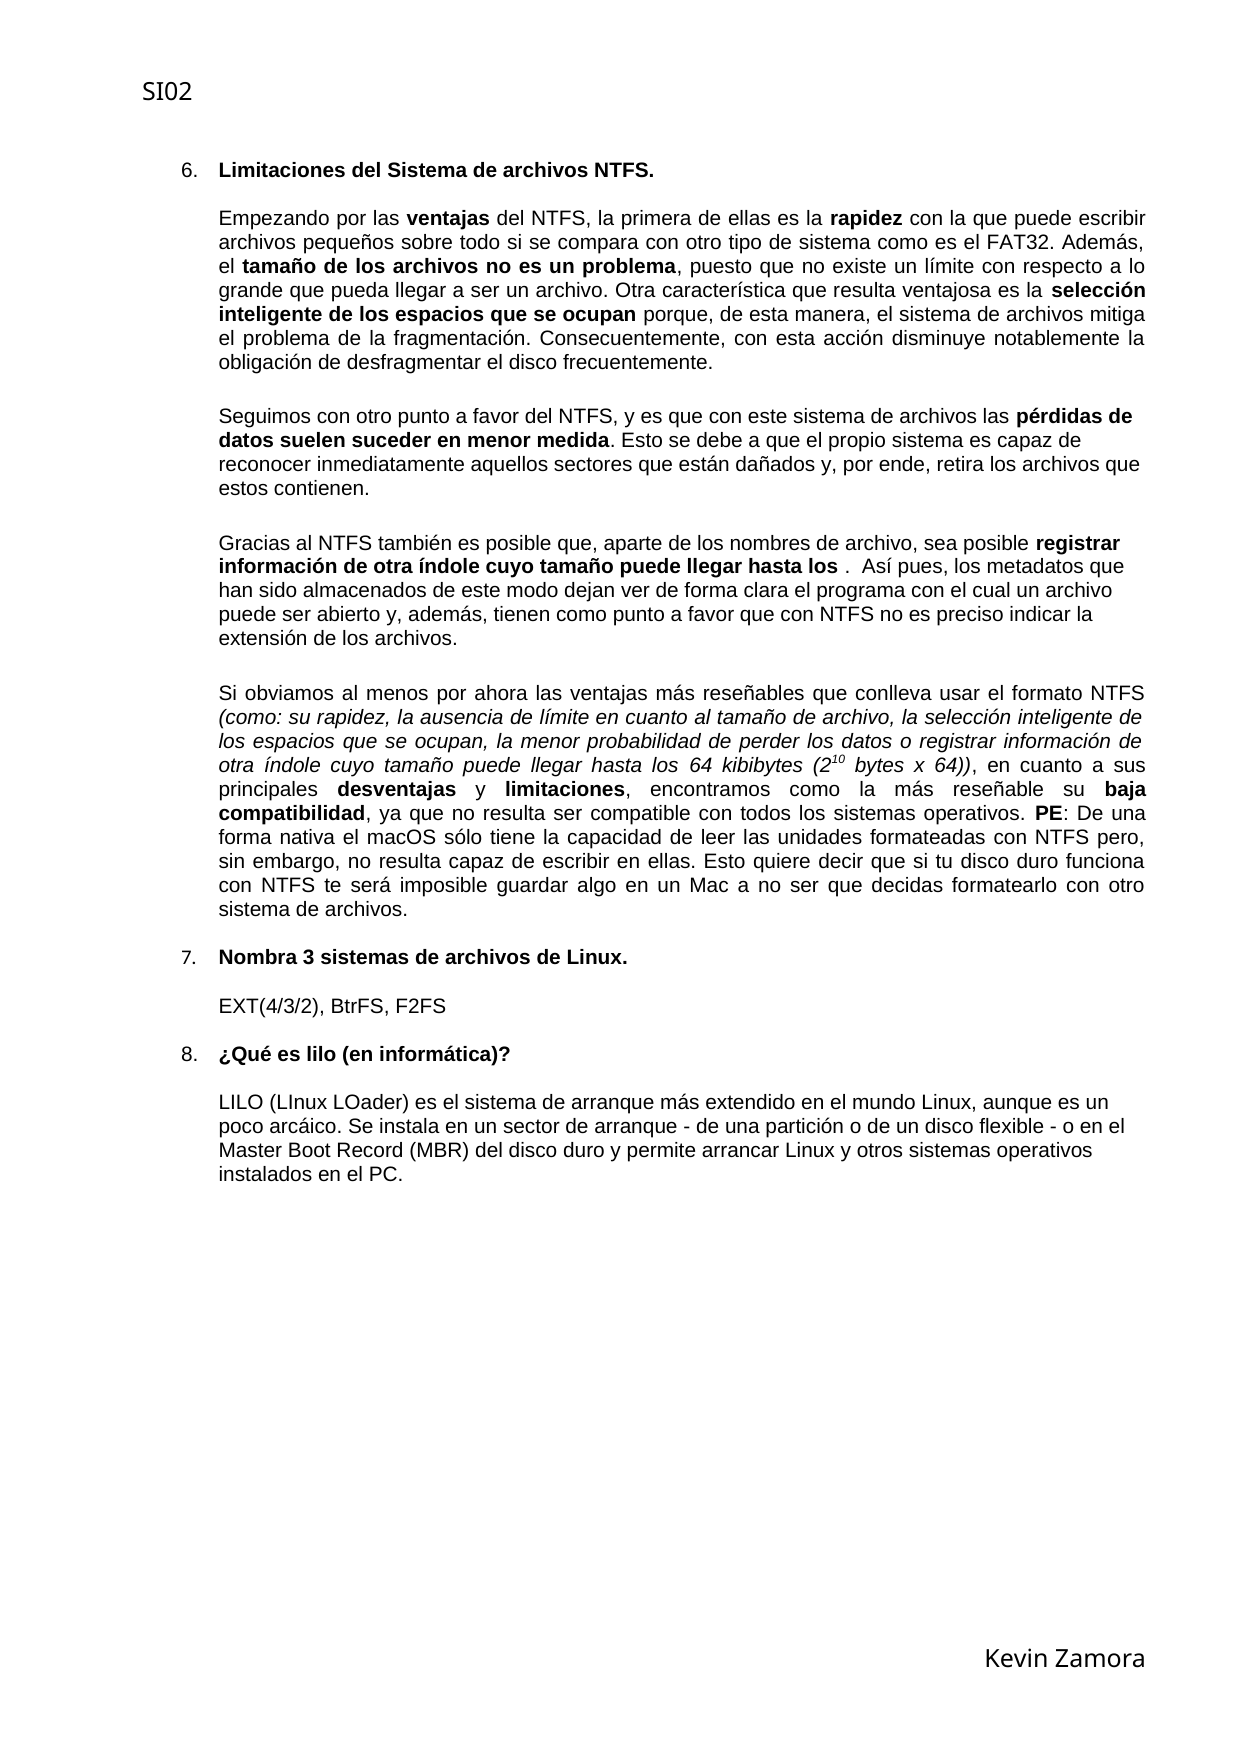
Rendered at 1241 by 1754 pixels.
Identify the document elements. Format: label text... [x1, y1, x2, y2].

table_header Enunciado: Actividad 1 ¿Un driver que es? Un ‘driver’ viene a resultar un mero ‘controlador’, el cual actua sobre cierto componente ‘hardware’ perteneciente y conectado a nuestro sistema, logrando modular, gestionar y dirigir así su correcto/a y adecuado/a funcionamiento/respuesta. ¿es software o hardware? Es un componente ‘software’ aunque este incide directamente sobre el/la posterior funcionamiento/respuesta de todos los periféricos y resto de componentes que componen el ‘PC’ en cuestión, modulando así su modo de actuación y sirviendo de ‘puente’ entre el ‘Sistema Operativo, junto al resto de aplicaciones que se ejecutan sobre este medio, y los componentes ‘hardware’ de dicho equipo. ¿depende del sistema operativo o del hardware? Depende de ambos ciertamente: Por un lado, cada componente ‘hardware’ trae consigo su propio ‘controlador’, el cual suele ser ofertado y suministrado por parte de su fabricante, por ende: depende parcialmente del ‘hardware’. Pero, a su vez, el sistema operativo es donde este se instala (si el fabricante del componente nos brinda una versión compatible), este lo ejecuta como cualquier proceso/aplicación más (aunque desde el arranque de la máquina) y gracias al uso de dicho ‘controlador’, el sistema operativo logra contactar, comunicarse y gestionar el componente ‘hardware’ en cuestión. PD: Puede ocurrir que dicho ‘driver’ no se encuentre disponible para instalarse natívamente sobre nuestro Sistema Operativo (en Inglés: OS) y en su defecto, deberemos instalar un ‘driver universal y genérico’, cuyo/a desarrollo, mantenimiento y distribución suele ser desempeñado mediante algún proyecto o bajo alguna licencia de Código Abierto (Open Source). PD2: Estos ‘drivers compatibles’ son desarrollados y mantenidos de forma colaborativa y en comunidad, a nivel muncial. ¿Cuándo el algoritmo round robin se convierte en FCFS? ¿Qué es un hilo, hebra o thread? Coloquialmente, un hilo vendría a resultar un ‘nucleo de procesamiento virtual’, con los que, tras desbloquearlos y habilitarlos, nuestro microcontrolador/microcontrolador logrará disponer de más capacidad y recursos de cómputo, para así lograr desempeñar las funciones, procesos y cálculos que se le requieran en un menor tiempo (con una menor latencia) y ocasionándole a este un menor desgaste y ‘consecuencias’ (PE: Sobrecalentamiento excesivo sobre la CPU). PD: Antiguamente, esta práctica formaba parte de los procedimientos de ‘overclock’, los cuales logran un considerable mayor rendimiento del PC a cambio de llevar al ‘máximo’ la capacidad de la máquina y por ende, poner en cuestión la integridad y la durabilidad de dicho equipo. Actualmente en cambio, los propios fabricantes realizan de forma segura dicha práctica para conseguir en menor medida dicho fin y así lograr salvar, por el momento, la limitación de espacio que nos genera el hecho de seguir trabajando a escala micro, a nivel de fabricación de los componentes electrónicos. Diferencia entre tablas de partición, mbr y gpt. MBR es la tabla de particiones tradicional que soporta los sistemas operativos más antiguos, mientras que GPT es un nuevo sustituto que no tiene límites en cuanto al tamaño del disco y el número de particiones que se pueden crear. ¿Qué es la pseudomultitarea? Es cuando se es capaz de ser multitarea cargando en memoria y ejecutandolos dividiendose el microprocesador e ir acabando las tareas ejecutadas en un mayor tiempo. Limitaciones del Sistema de archivos NTFS. Empezando por las ventajas del NTFS, la primera de ellas es la rapidez con la que puede escribir archivos pequeños sobre todo si se compara con otro tipo de sistema como es el FAT32. Además, el tamaño de los archivos no es un problema, puesto que no existe un límite con respecto a lo grande que pueda llegar a ser un archivo. Otra característica que resulta ventajosa es la selección inteligente de los espacios que se ocupan porque, de esta manera, el sistema de archivos mitiga el problema de la fragmentación. Consecuentemente, con esta acción disminuye notablemente la obligación de desfragmentar el disco frecuentemente. Seguimos con otro punto a favor del NTFS, y es que con este sistema de archivos las pérdidas de datos suelen suceder en menor medida. Esto se debe a que el propio sistema es capaz de reconocer inmediatamente aquellos sectores que están dañados y, por ende, retira los archivos que estos contienen. Gracias al NTFS también es posible que, aparte de los nombres de archivo, sea posible registrar información de otra índole cuyo tamaño puede llegar hasta los . Así pues, los metadatos que han sido almacenados de este modo dejan ver de forma clara el programa con el cual un archivo puede ser abierto y, además, tienen como punto a favor que con NTFS no es preciso indicar la extensión de los archivos. Si obviamos al menos por ahora las ventajas más reseñables que conlleva usar el formato NTFS (como: su rapidez, la ausencia de límite en cuanto al tamaño de archivo, la selección inteligente de los espacios que se ocupan, la menor probabilidad de perder los datos o registrar información de otra índole cuyo tamaño puede llegar hasta los 64 kibibytes (210 bytes x 64)), en cuanto a sus principales desventajas y limitaciones, encontramos como la más reseñable su baja compatibilidad, ya que no resulta ser compatible con todos los sistemas operativos. PE: De una forma nativa el macOS sólo tiene la capacidad de leer las unidades formateadas con NTFS pero, sin embargo, no resulta capaz de escribir en ellas. Esto quiere decir que si tu disco duro funciona con NTFS te será imposible guardar algo en un Mac a no ser que decidas formatearlo con otro sistema de archivos. Nombra 3 sistemas de archivos de Linux. EXT(4/3/2), BtrFS, F2FS ¿Qué es lilo (en informática)? LILO (LInux LOader) es el sistema de arranque más extendido en el mundo Linux, aunque es un poco arcáico. Se instala en un sector de arranque - de una partición o de un disco flexible - o en el Master Boot Record (MBR) del disco duro y permite arrancar Linux y otros sistemas operativos instalados en el PC. [142, 133, 1148, 1589]
